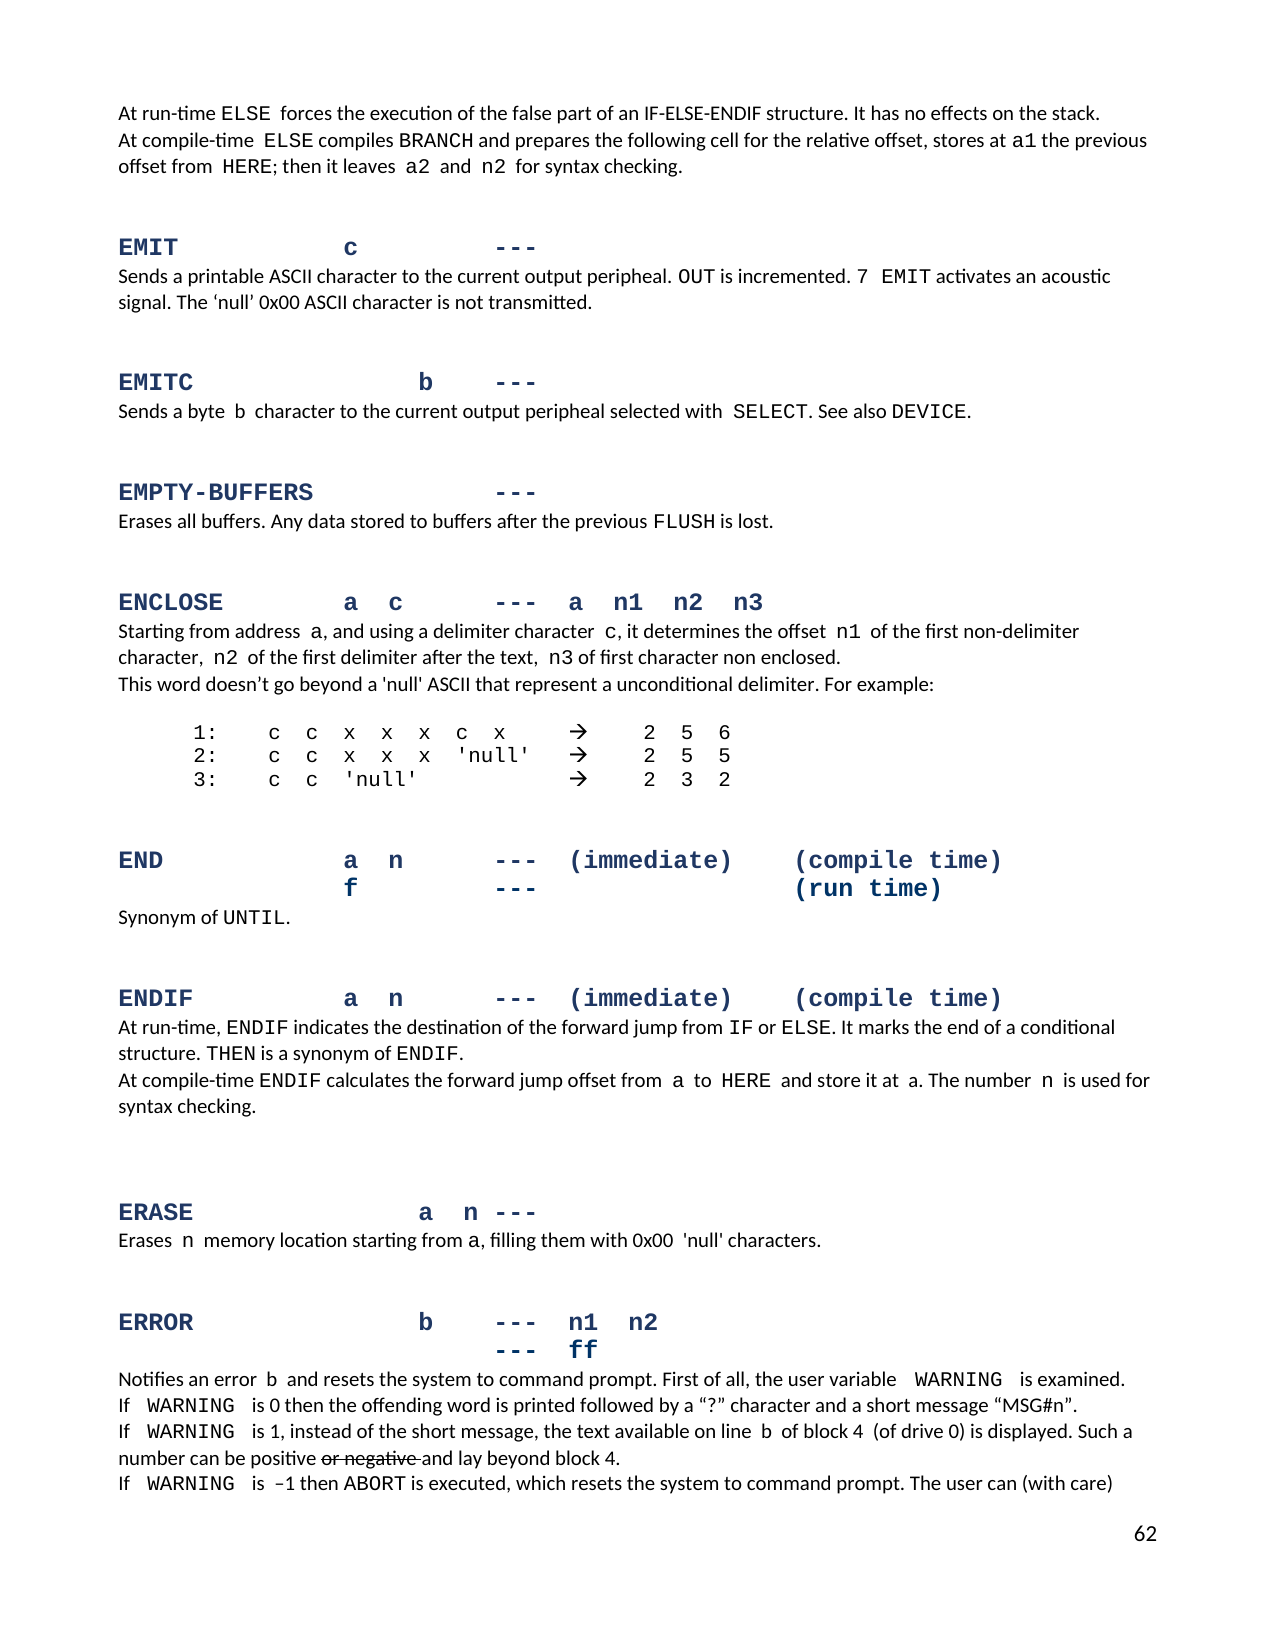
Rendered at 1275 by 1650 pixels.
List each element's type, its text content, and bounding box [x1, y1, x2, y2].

text 1: c c x x x c x  2 5 6 [118, 722, 1157, 745]
text Sends a byte b character to the current output peripheal selected with SELECT. See also DEVICE. [118, 398, 1157, 425]
subtitle EMIT c --- [118, 235, 1157, 263]
text At compile-time ELSE compiles BRANCH and prepares the following cell for the relative offset, stores at a1 the previous offset from HERE; then it leaves a2 and n2 for syntax checking. [118, 127, 1157, 180]
text Notifies an error b and resets the system to command prompt. First of all, the user variable WARNING is examined. [118, 1366, 1157, 1392]
text Erases n memory location starting from a, filling them with 0x00 'null' characters. [118, 1228, 1157, 1254]
subtitle EMITC b --- [118, 370, 1157, 398]
text Starting from address a, and using a delimiter character c, it determines the offset n1 of the first non-delimiter character, n2 of the first delimiter after the text, n3 of first character non enclosed. [118, 618, 1157, 671]
text At run-time ELSE forces the execution of the false part of an IF-ELSE-ENDIF structure. It has no effects on the stack. [118, 100, 1157, 127]
text Synonym of UNTIL. [118, 904, 1157, 931]
text 3: c c 'null'  2 3 2 [118, 769, 1157, 793]
subtitle ERROR b --- n1 n2 [118, 1309, 1157, 1337]
text If WARNING is 1, instead of the short message, the text available on line b of block 4 (of drive 0) is displayed. Such a number can be positive or negative and lay beyond block 4. [118, 1419, 1157, 1471]
text If WARNING is 0 then the offending word is printed followed by a “?” character and a short message “MSG#n”. [118, 1392, 1157, 1419]
text Erases all buffers. Any data stored to buffers after the previous FLUSH is lost. [118, 508, 1157, 534]
subtitle ERASE a n --- [118, 1199, 1157, 1228]
text This word doesn’t go beyond a 'null' ASCII that represent a unconditional delimiter. For example: [118, 671, 1157, 696]
subtitle END a n --- (immediate) (compile time) [118, 848, 1157, 876]
text At run-time, ENDIF indicates the destination of the forward jump from IF or ELSE. It marks the end of a conditional structure. THEN is a synonym of ENDIF. [118, 1014, 1157, 1067]
text At compile-time ENDIF calculates the forward jump offset from a to HERE and store it at a. The number n is used for syntax checking. [118, 1067, 1157, 1119]
text f --- (run time) [118, 876, 1157, 904]
subtitle ENCLOSE a c --- a n1 n2 n3 [118, 589, 1157, 618]
subtitle EMPTY-BUFFERS --- [118, 480, 1157, 508]
text If WARNING is –1 then ABORT is executed, which resets the system to command prompt. The user can (with care) [118, 1471, 1157, 1497]
subtitle ENDIF a n --- (immediate) (compile time) [118, 986, 1157, 1014]
text Sends a printable ASCII character to the current output peripheal. OUT is incremented. 7 EMIT activates an acoustic signal. The ‘null’ 0x00 ASCII character is not transmitted. [118, 263, 1157, 315]
text 2: c c x x x 'null'  2 5 5 [118, 745, 1157, 769]
text --- ff [118, 1337, 1157, 1366]
